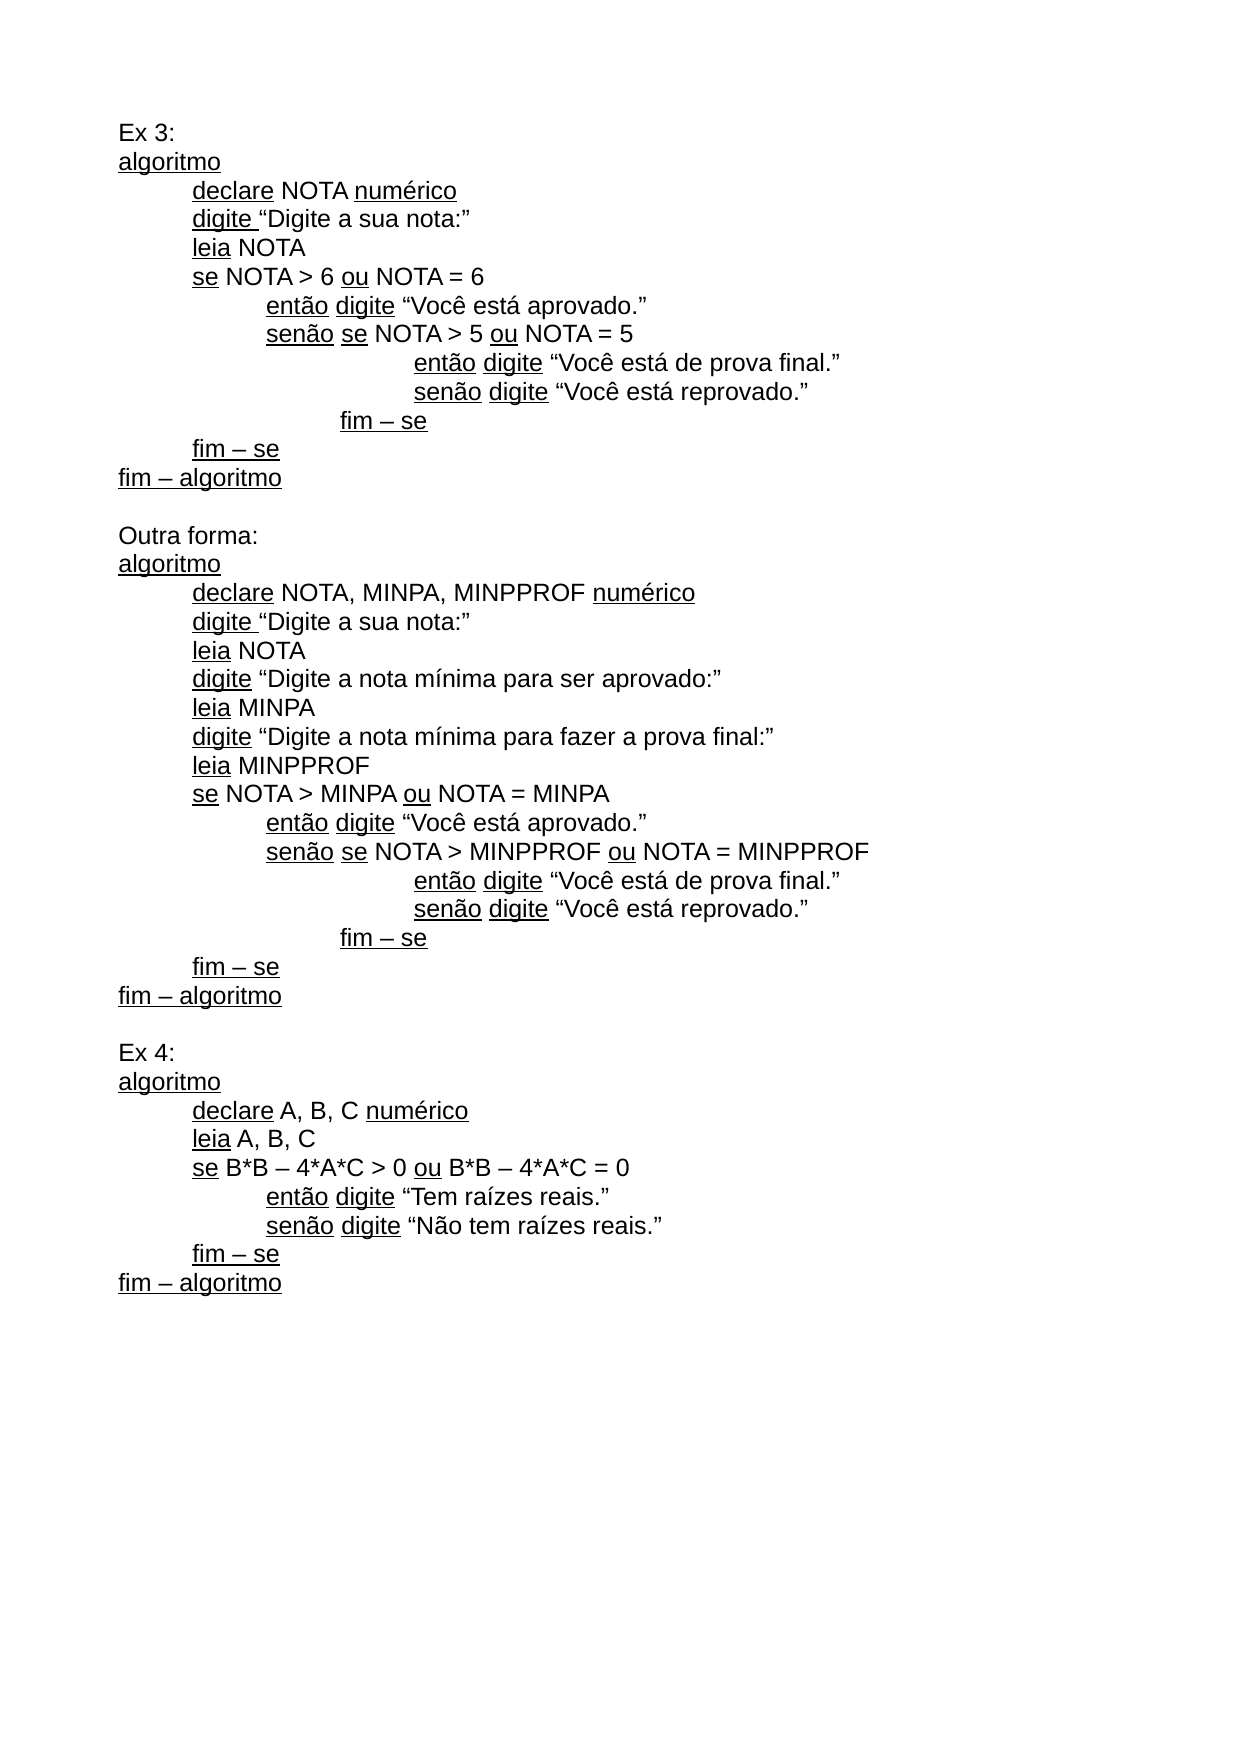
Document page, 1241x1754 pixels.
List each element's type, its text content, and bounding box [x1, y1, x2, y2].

text fim – se [118, 952, 1122, 981]
text se NOTA > 6 ou NOTA = 6 [118, 262, 1122, 291]
text digite “Digite a sua nota:” [118, 607, 1122, 636]
text leia MINPA [118, 693, 1122, 722]
text algoritmo [118, 549, 1122, 578]
text fim – algoritmo [118, 1268, 1122, 1297]
text digite “Digite a nota mínima para fazer a prova final:” [118, 722, 1122, 751]
text fim – se [118, 1239, 1122, 1268]
text leia A, B, C [118, 1124, 1122, 1153]
text leia MINPPROF [118, 751, 1122, 779]
text senão se NOTA > 5 ou NOTA = 5 [118, 319, 1122, 348]
text senão digite “Você está reprovado.” [118, 377, 1122, 406]
text senão digite “Não tem raízes reais.” [118, 1211, 1122, 1239]
text Outra forma: [118, 521, 1122, 549]
text então digite “Você está de prova final.” [118, 348, 1122, 377]
text algoritmo [118, 147, 1122, 176]
text fim – se [118, 406, 1122, 434]
text declare A, B, C numérico [118, 1096, 1122, 1124]
text Ex 3: [118, 118, 1122, 147]
text senão digite “Você está reprovado.” [118, 894, 1122, 923]
text fim – algoritmo [118, 463, 1122, 492]
text se NOTA > MINPA ou NOTA = MINPA [118, 779, 1122, 808]
text algoritmo [118, 1067, 1122, 1096]
text senão se NOTA > MINPPROF ou NOTA = MINPPROF [118, 837, 1122, 866]
text então digite “Você está aprovado.” [118, 808, 1122, 837]
text leia NOTA [118, 233, 1122, 262]
text declare NOTA, MINPA, MINPPROF numérico [118, 578, 1122, 607]
text Ex 4: [118, 1038, 1122, 1067]
text então digite “Tem raízes reais.” [118, 1182, 1122, 1211]
text leia NOTA [118, 636, 1122, 664]
text fim – algoritmo [118, 981, 1122, 1009]
text então digite “Você está aprovado.” [118, 291, 1122, 319]
text digite “Digite a nota mínima para ser aprovado:” [118, 664, 1122, 693]
text então digite “Você está de prova final.” [118, 866, 1122, 894]
text declare NOTA numérico [118, 176, 1122, 204]
text fim – se [118, 434, 1122, 463]
text digite “Digite a sua nota:” [118, 204, 1122, 233]
text se B*B – 4*A*C > 0 ou B*B – 4*A*C = 0 [118, 1153, 1122, 1182]
text fim – se [118, 923, 1122, 952]
